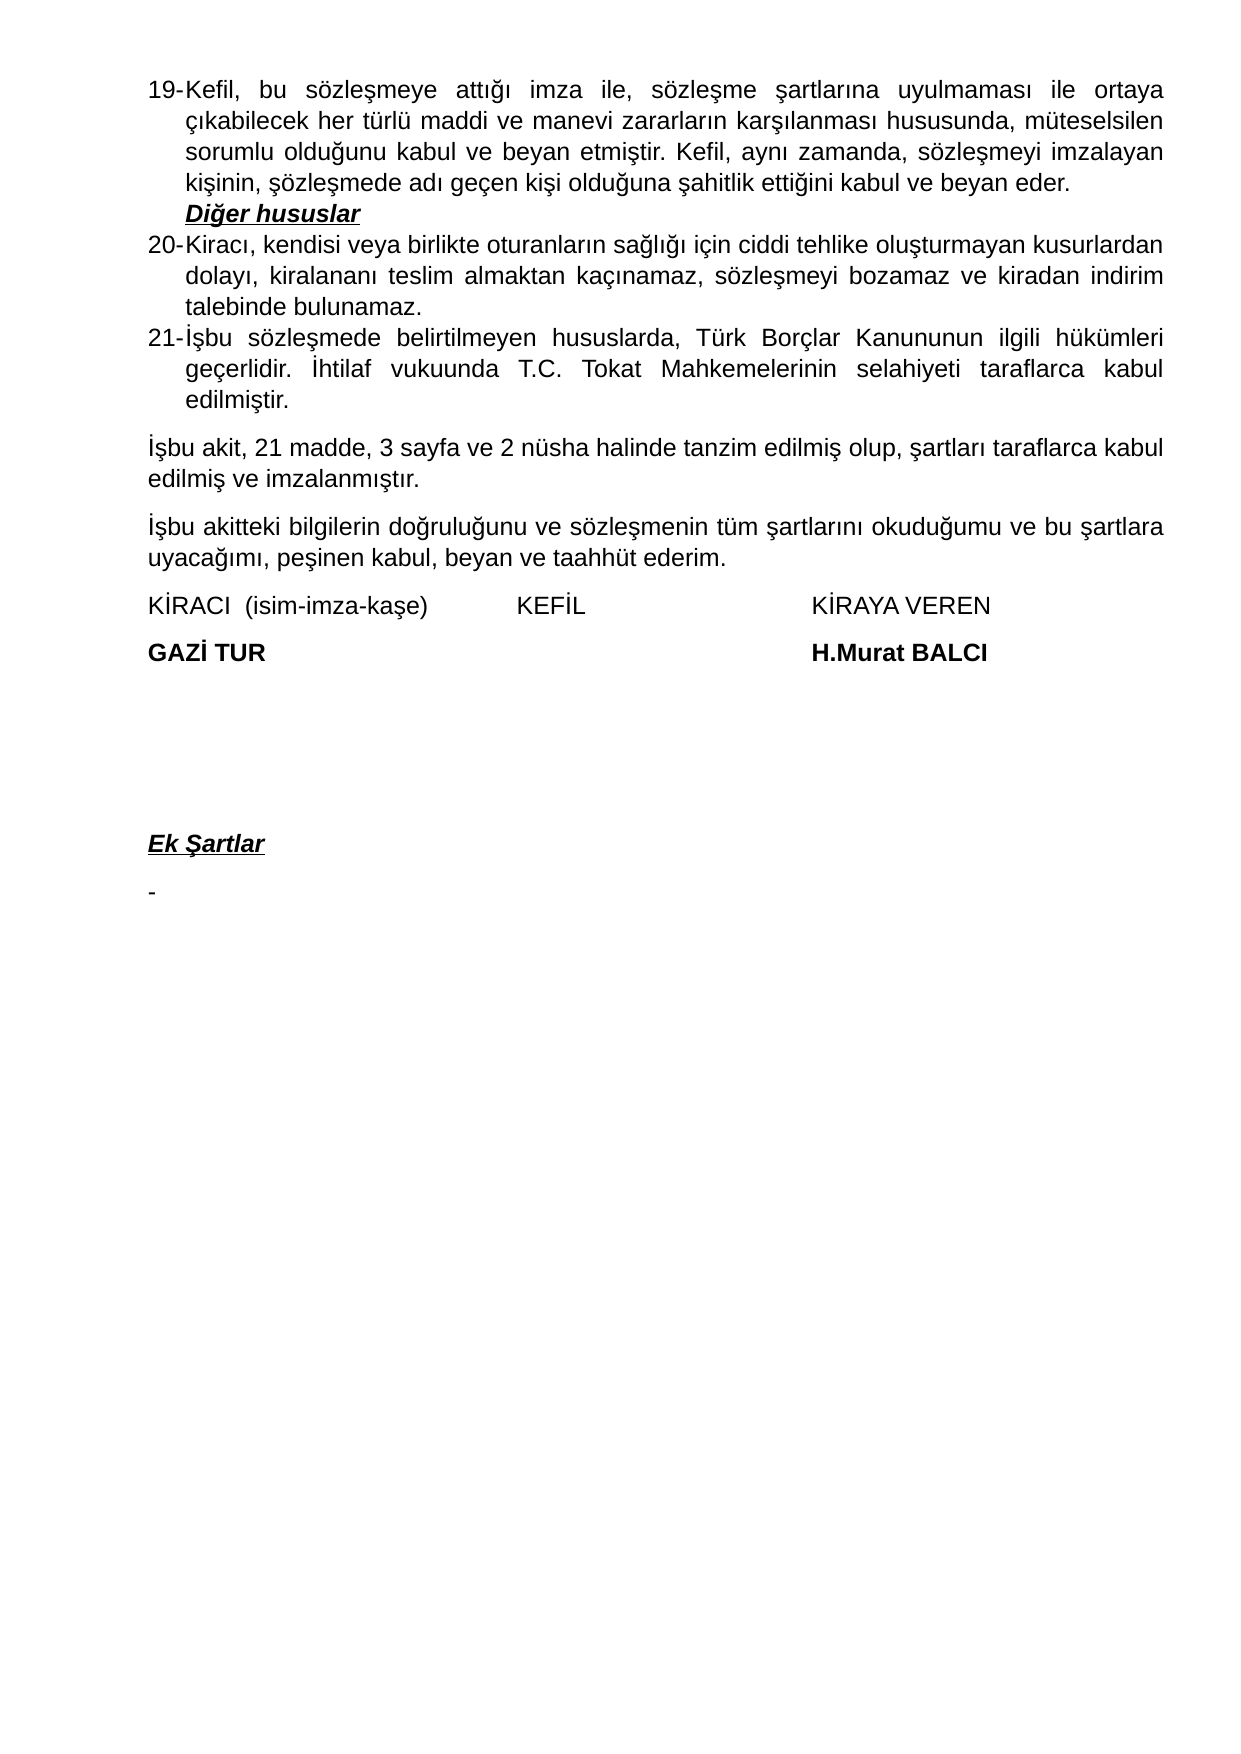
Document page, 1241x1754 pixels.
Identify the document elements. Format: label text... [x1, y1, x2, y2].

text İşbu akit, 21 madde, 3 sayfa ve 2 nüsha halinde tanzim edilmiş olup, şartları taraflarca kabul edilmiş ve imzalanmıştır. [148, 433, 1165, 493]
text KİRACI (isim-imza-kaşe) KEFİL KİRAYA VEREN [148, 591, 1165, 619]
text GAZİ TUR H.Murat BALCI [148, 638, 1165, 667]
list Kefil, bu sözleşmeye attığı imza ile, sözleşme şartlarına uyulmaması ile ortaya çıkabilecek her türlü maddi ve manevi zararların karşılanması hususunda, müteselsilen sorumlu olduğunu kabul ve beyan etmiştir. Kefil, aynı zamanda, sözleşmeyi imzalayan kişinin, şözleşmede adı geçen kişi olduğuna şahitlik ettiğini kabul ve beyan eder. [148, 75, 1165, 197]
list İşbu sözleşmede belirtilmeyen hususlarda, Türk Borçlar Kanununun ilgili hükümleri geçerlidir. İhtilaf vukuunda T.C. Tokat Mahkemelerinin selahiyeti taraflarca kabul edilmiştir. [148, 323, 1165, 414]
list Kiracı, kendisi veya birlikte oturanların sağlığı için ciddi tehlike oluşturmayan kusurlardan dolayı, kiralananı teslim almaktan kaçınamaz, sözleşmeyi bozamaz ve kiradan indirim talebinde bulunamaz. [148, 230, 1165, 321]
text - [148, 877, 1165, 906]
list Diğer hususlar [148, 199, 1165, 228]
text Ek Şartlar [148, 829, 1165, 858]
text İşbu akitteki bilgilerin doğruluğunu ve sözleşmenin tüm şartlarını okuduğumu ve bu şartlara uyacağımı, peşinen kabul, beyan ve taahhüt ederim. [148, 512, 1165, 572]
